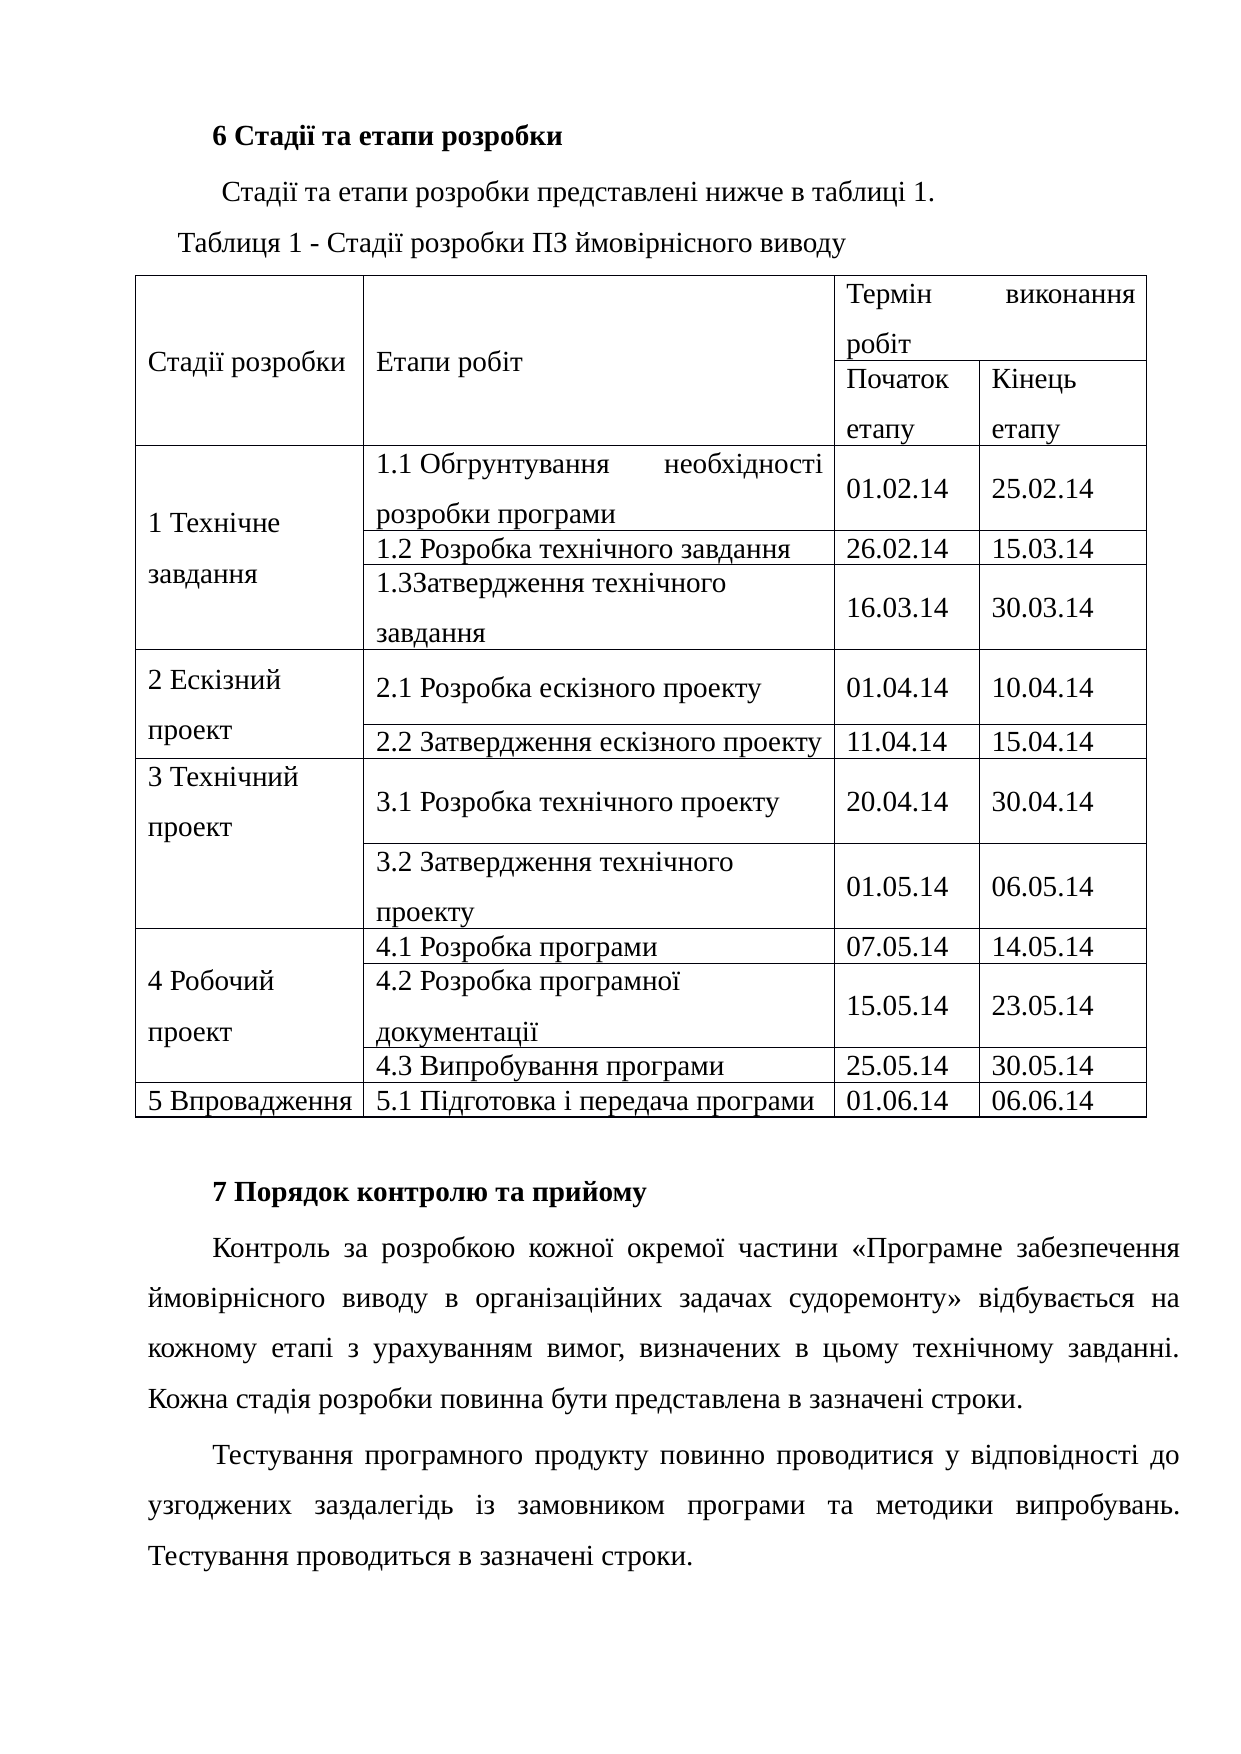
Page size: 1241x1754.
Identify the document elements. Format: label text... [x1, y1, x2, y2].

table_cell Початок етапу [835, 361, 979, 445]
table_cell 2.1 Розробка ескізного проекту [364, 650, 834, 723]
table_cell 4 Робочий проект [136, 929, 363, 1082]
table_cell 16.03.14 [835, 565, 979, 649]
table_cell 25.02.14 [980, 446, 1146, 530]
table_cell 30.04.14 [980, 759, 1146, 843]
text Стадії та етапи розробки представлені нижче в таблиці 1. [148, 174, 1181, 208]
table_cell 11.04.14 [835, 725, 979, 758]
table_cell 01.02.14 [835, 446, 979, 530]
table_cell 23.05.14 [980, 964, 1146, 1047]
table_cell 30.03.14 [980, 565, 1146, 649]
table_cell 15.05.14 [835, 964, 979, 1047]
table_cell 25.05.14 [835, 1048, 979, 1082]
table_cell 30.05.14 [980, 1048, 1146, 1082]
text Контроль за розробкою кожної окремої частини «Програмне забезпечення ймовірнісного виводу в організаційних задачах судоремонту» відбувається на кожному етапі з урахуванням вимог, визначених в цьому технічному завданні. Кожна стадія розробки повинна бути представлена в зазначені строки. [148, 1230, 1181, 1414]
table_cell 2 Ескізний проект [136, 650, 363, 758]
table_cell 4.3 Випробування програми [364, 1048, 834, 1082]
text [148, 1594, 1181, 1628]
table_cell 3.1 Розробка технічного проекту [364, 759, 834, 843]
text 7 Порядок контролю та прийому [148, 1174, 1181, 1207]
table_cell 1 Технічне завдання [136, 446, 363, 649]
table_cell 2.2 Затвердження ескізного проекту [364, 725, 834, 758]
table_cell 15.03.14 [980, 531, 1146, 564]
table_cell 10.04.14 [980, 650, 1146, 723]
text Таблиця 1 - Стадії розробки ПЗ ймовірнісного виводу [177, 225, 1181, 258]
table_cell [136, 843, 363, 928]
table_cell 06.06.14 [980, 1083, 1146, 1116]
table_header Етапи робіт [364, 276, 834, 445]
text Тестування програмного продукту повинно проводитися у відповідності до узгоджених заздалегідь із замовником програми та методики випробувань. Тестування проводиться в зазначені строки. [148, 1437, 1181, 1571]
table_cell Кінець етапу [980, 361, 1146, 445]
table_header Стадії розробки [136, 276, 363, 445]
table_cell 01.06.14 [835, 1083, 979, 1116]
table_cell 06.05.14 [980, 844, 1146, 928]
table_cell 4.2 Розробка програмної документації [364, 964, 834, 1047]
table_cell 5 Впровадження [136, 1083, 363, 1116]
table_cell 07.05.14 [835, 929, 979, 962]
table_cell 14.05.14 [980, 929, 1146, 962]
table_cell 1.1 Обгрунтування необхідності розробки програми [364, 446, 834, 530]
table_cell 3 Технічний проект [136, 759, 363, 843]
table_cell 3.2 Затвердження технічного проекту [364, 844, 834, 928]
table_header Термін виконання робіт [835, 276, 1146, 360]
table_cell 15.04.14 [980, 725, 1146, 758]
table_cell 1.3Затвердження технічного завдання [364, 565, 834, 649]
table_cell 20.04.14 [835, 759, 979, 843]
table_cell 5.1 Підготовка і передача програми [364, 1083, 834, 1116]
table_cell 01.04.14 [835, 650, 979, 723]
table_cell 01.05.14 [835, 844, 979, 928]
table_cell 26.02.14 [835, 531, 979, 564]
table_cell 1.2 Розробка технічного завдання [364, 531, 834, 564]
text 6 Стадії та етапи розробки [148, 118, 1181, 152]
table_cell 4.1 Розробка програми [364, 929, 834, 962]
